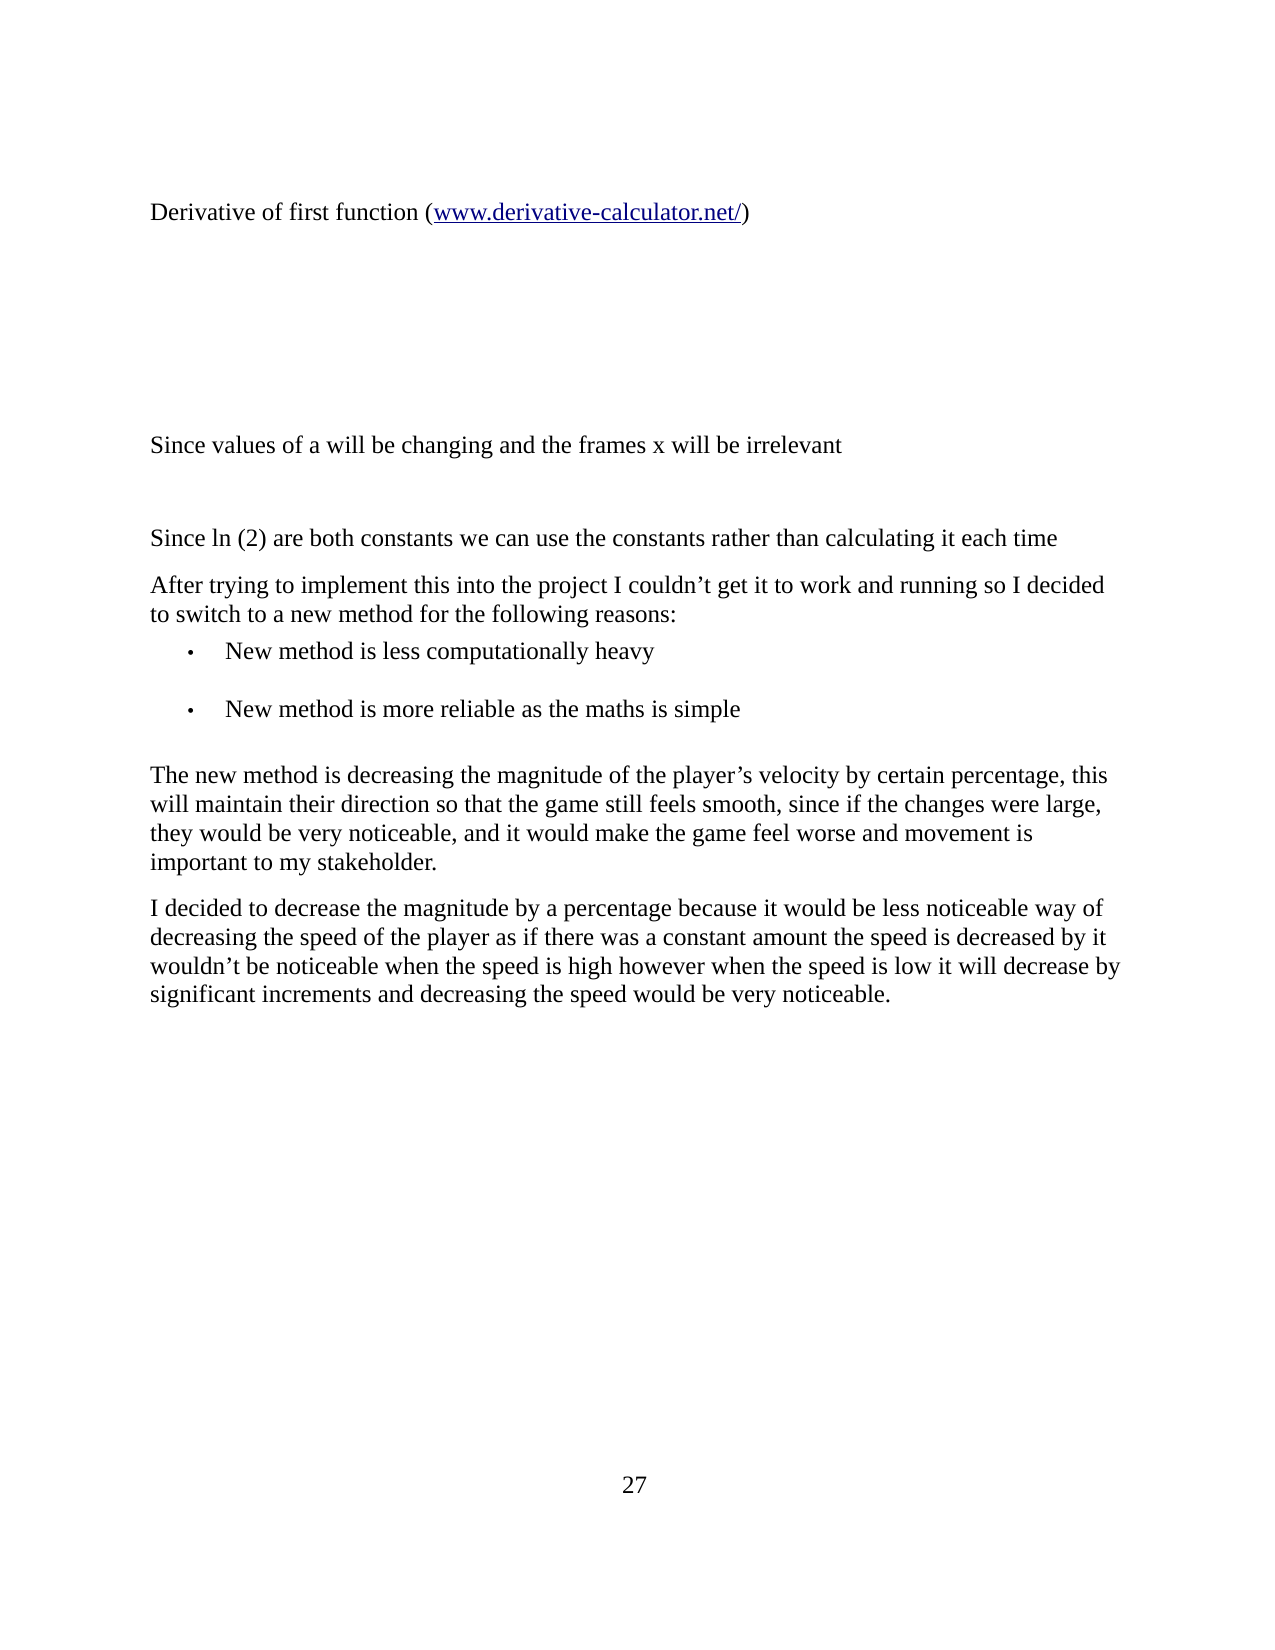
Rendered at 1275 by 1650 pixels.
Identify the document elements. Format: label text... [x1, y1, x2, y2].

list New method is less computationally heavy [187, 636, 1125, 694]
text I decided to decrease the magnitude by a percentage because it would be less noticeable way of decreasing the speed of the player as if there was a constant amount the speed is decreased by it wouldn’t be noticeable when the speed is high however when the speed is low it will decrease by significant increments and decreasing the speed would be very noticeable. [150, 893, 1125, 1008]
text Since values of a will be changing and the frames x will be irrelevant [150, 430, 1125, 459]
text Derivative of first function (www.derivative-calculator.net/) [150, 197, 1125, 225]
text The new method is decreasing the magnitude of the player’s velocity by certain percentage, this will maintain their direction so that the game still feels smooth, since if the changes were large, they would be very noticeable, and it would make the game feel worse and movement is important to my stakeholder. [150, 760, 1125, 875]
list New method is more reliable as the maths is simple [187, 694, 1125, 751]
text Since ln (2) are both constants we can use the constants rather than calculating it each time [150, 523, 1125, 552]
text After trying to implement this into the project I couldn’t get it to work and running so I decided to switch to a new method for the following reasons: [150, 570, 1125, 627]
